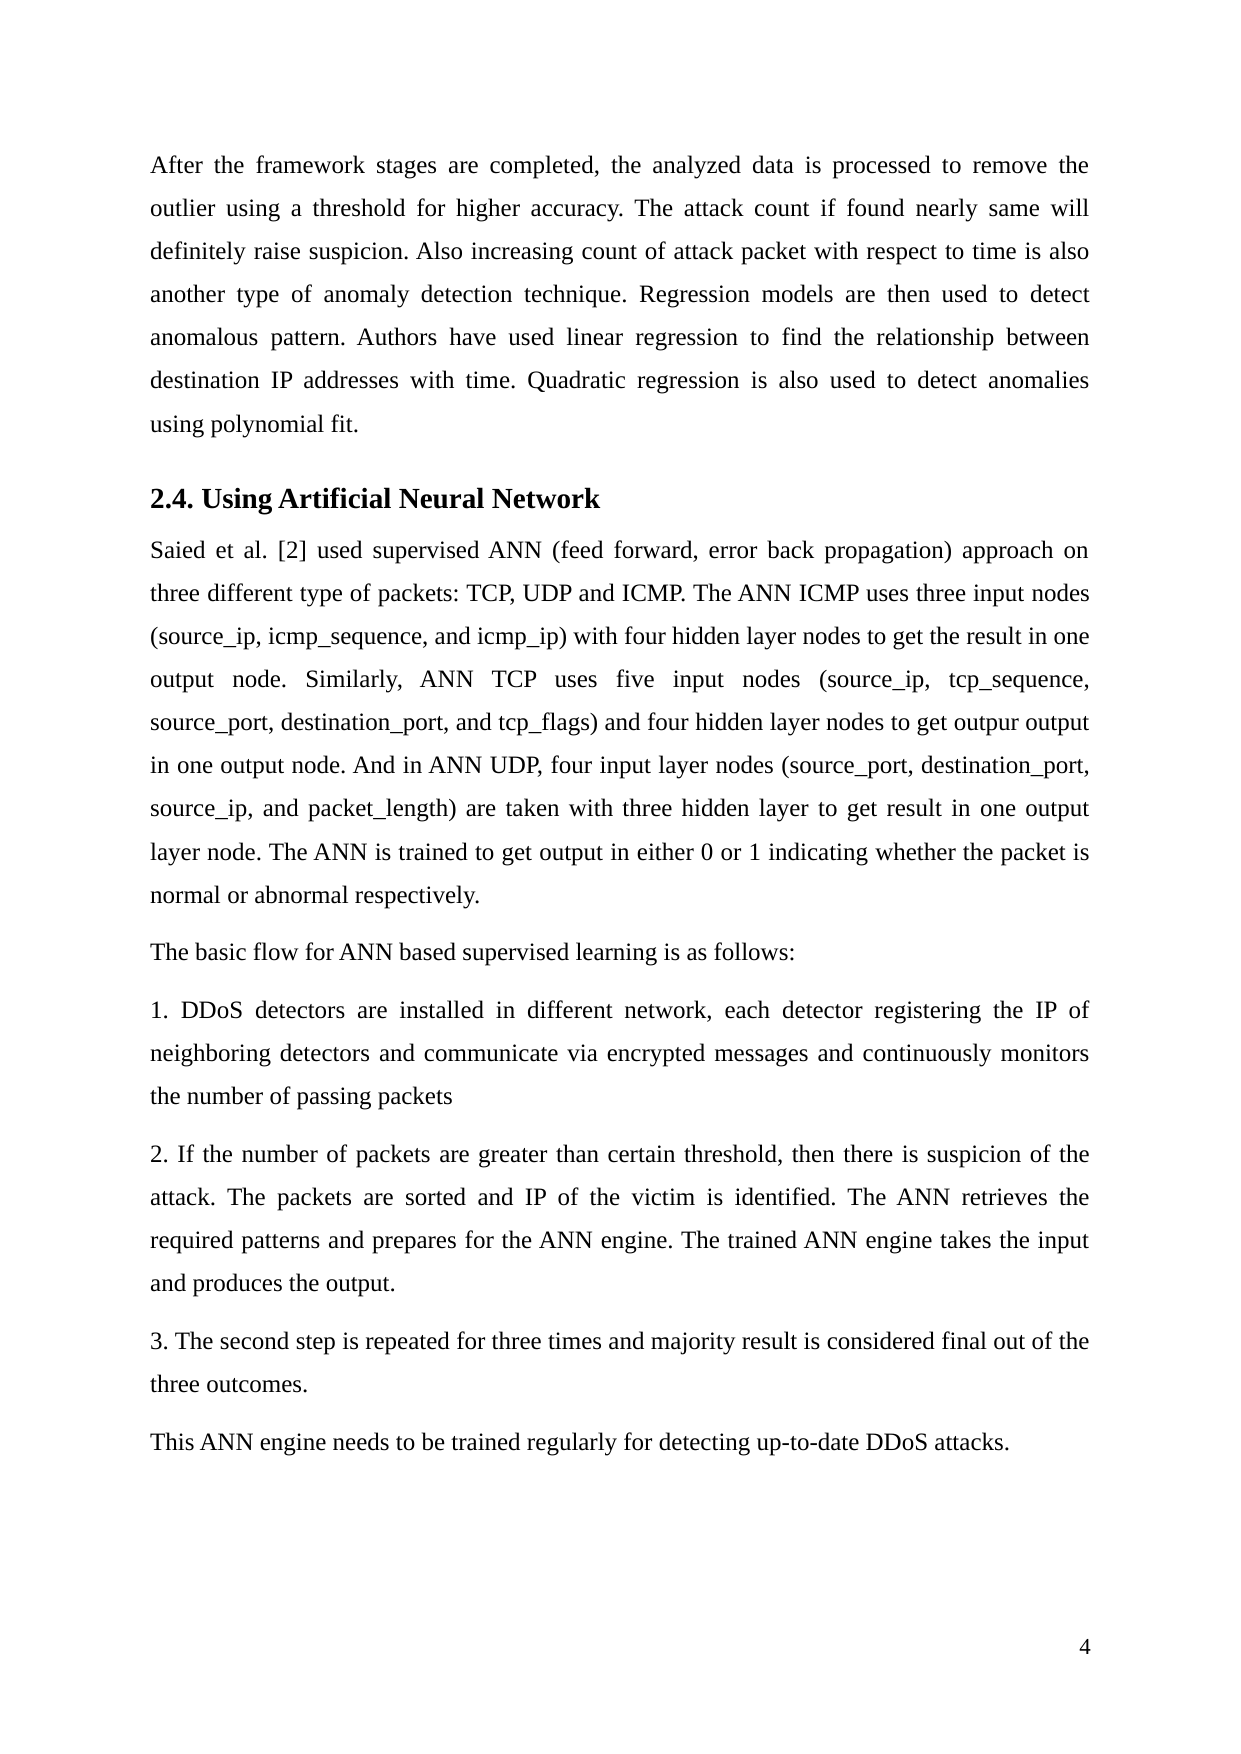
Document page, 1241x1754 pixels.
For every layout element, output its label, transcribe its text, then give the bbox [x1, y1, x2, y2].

text After the framework stages are completed, the analyzed data is processed to remove the outlier using a threshold for higher accuracy. The attack count if found nearly same will definitely raise suspicion. Also increasing count of attack packet with respect to time is also another type of anomaly detection technique. Regression models are then used to detect anomalous pattern. Authors have used linear regression to find the relationship between destination IP addresses with time. Quadratic regression is also used to detect anomalies using polynomial fit. [150, 150, 1091, 437]
text This ANN engine needs to be trained regularly for detecting up-to-date DDoS attacks. [150, 1427, 1091, 1456]
text 3. The second step is repeated for three times and majority result is considered final out of the three outcomes. [150, 1326, 1091, 1398]
text The basic flow for ANN based supervised learning is as follows: [150, 937, 1091, 966]
text 1. DDoS detectors are installed in different network, each detector registering the IP of neighboring detectors and communicate via encrypted messages and continuously monitors the number of passing packets [150, 995, 1091, 1110]
text 2. If the number of packets are greater than certain threshold, then there is suspicion of the attack. The packets are sorted and IP of the victim is identified. The ANN retrieves the required patterns and prepares for the ANN engine. The trained ANN engine takes the input and produces the output. [150, 1139, 1091, 1297]
text Saied et al. [2] used supervised ANN (feed forward, error back propagation) approach on three different type of packets: TCP, UDP and ICMP. The ANN ICMP uses three input nodes (source_ip, icmp_sequence, and icmp_ip) with four hidden layer nodes to get the result in one output node. Similarly, ANN TCP uses five input nodes (source_ip, tcp_sequence, source_port, destination_port, and tcp_flags) and four hidden layer nodes to get outpur output in one output node. And in ANN UDP, four input layer nodes (source_port, destination_port, source_ip, and packet_length) are taken with three hidden layer to get result in one output layer node. The ANN is trained to get output in either 0 or 1 indicating whether the packet is normal or abnormal respectively. [150, 535, 1091, 908]
subtitle 2.4. Using Artificial Neural Network [150, 481, 1091, 515]
